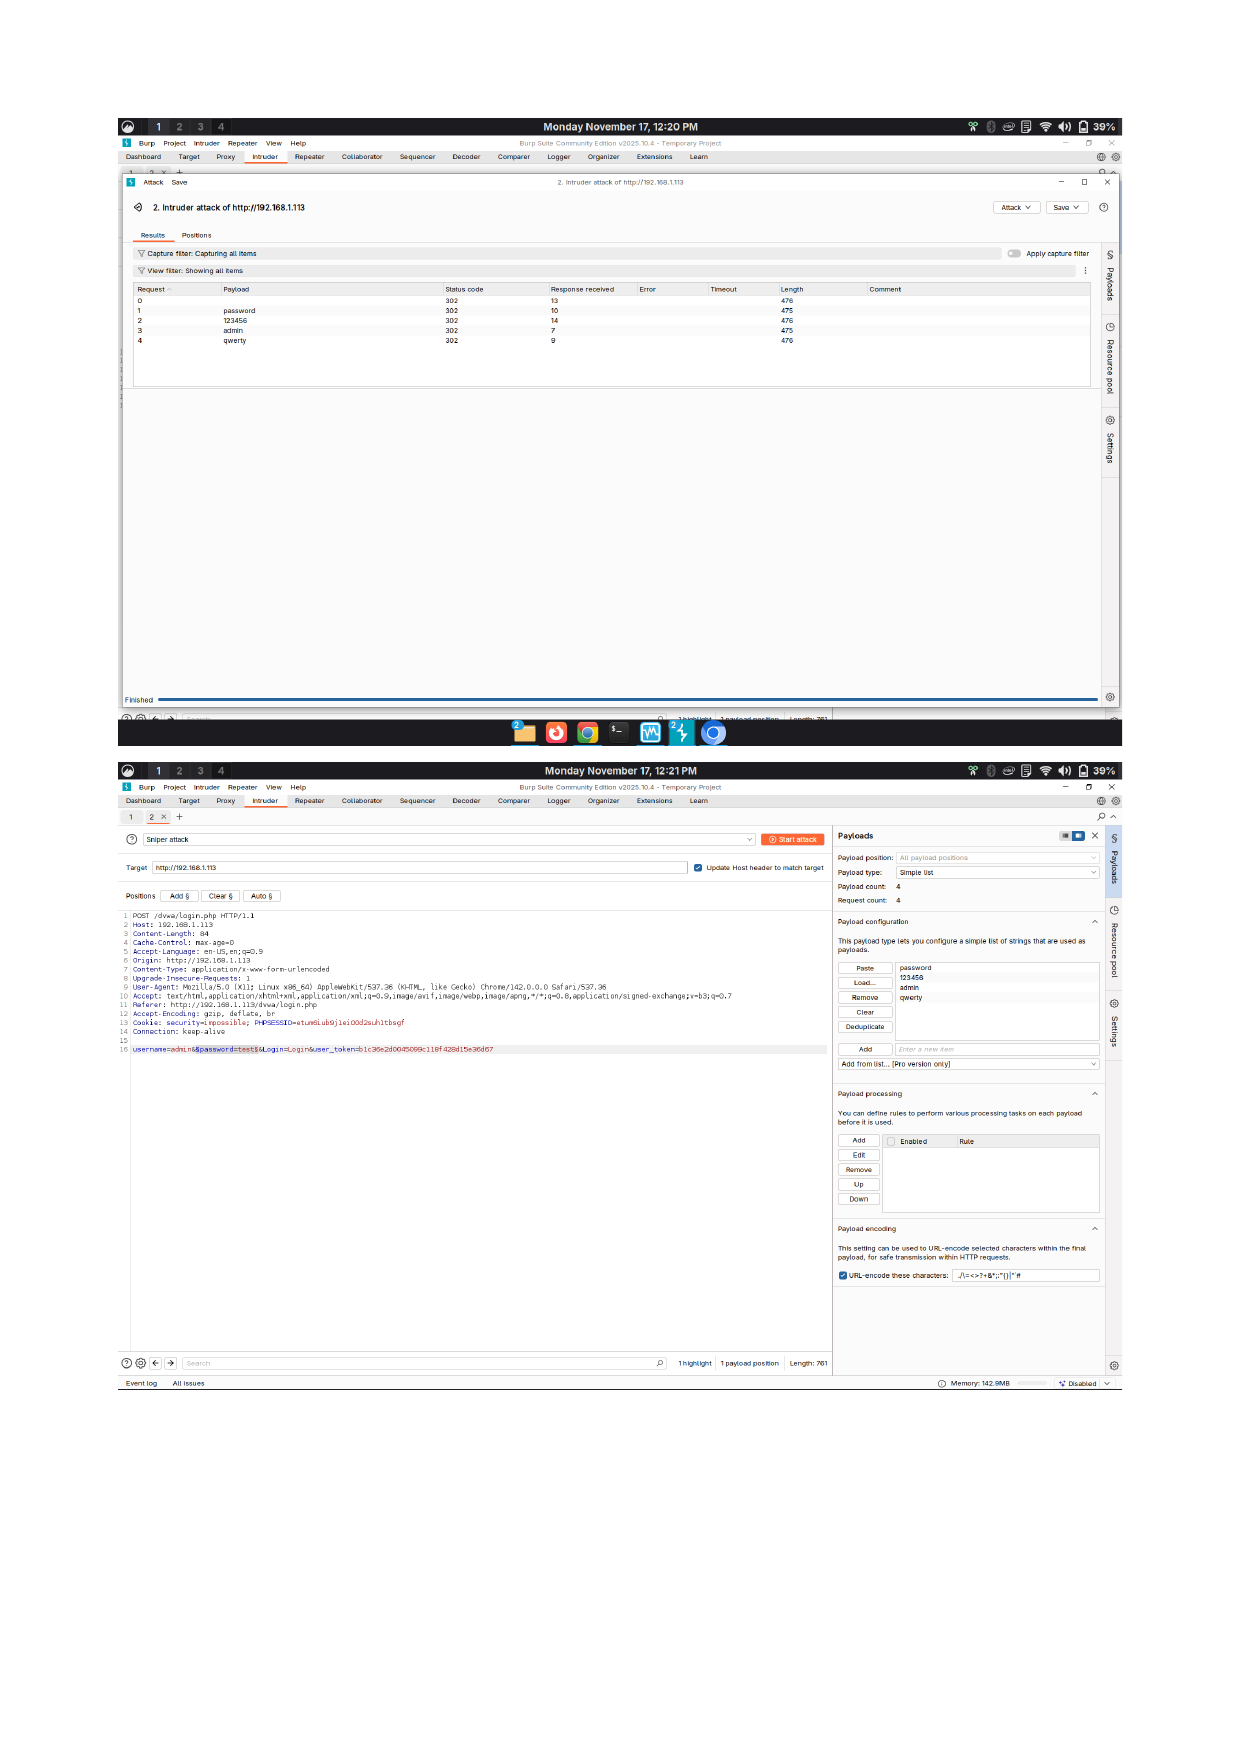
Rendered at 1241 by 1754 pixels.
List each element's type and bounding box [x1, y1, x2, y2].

picture [118, 118, 1123, 746]
picture [118, 762, 1123, 1390]
